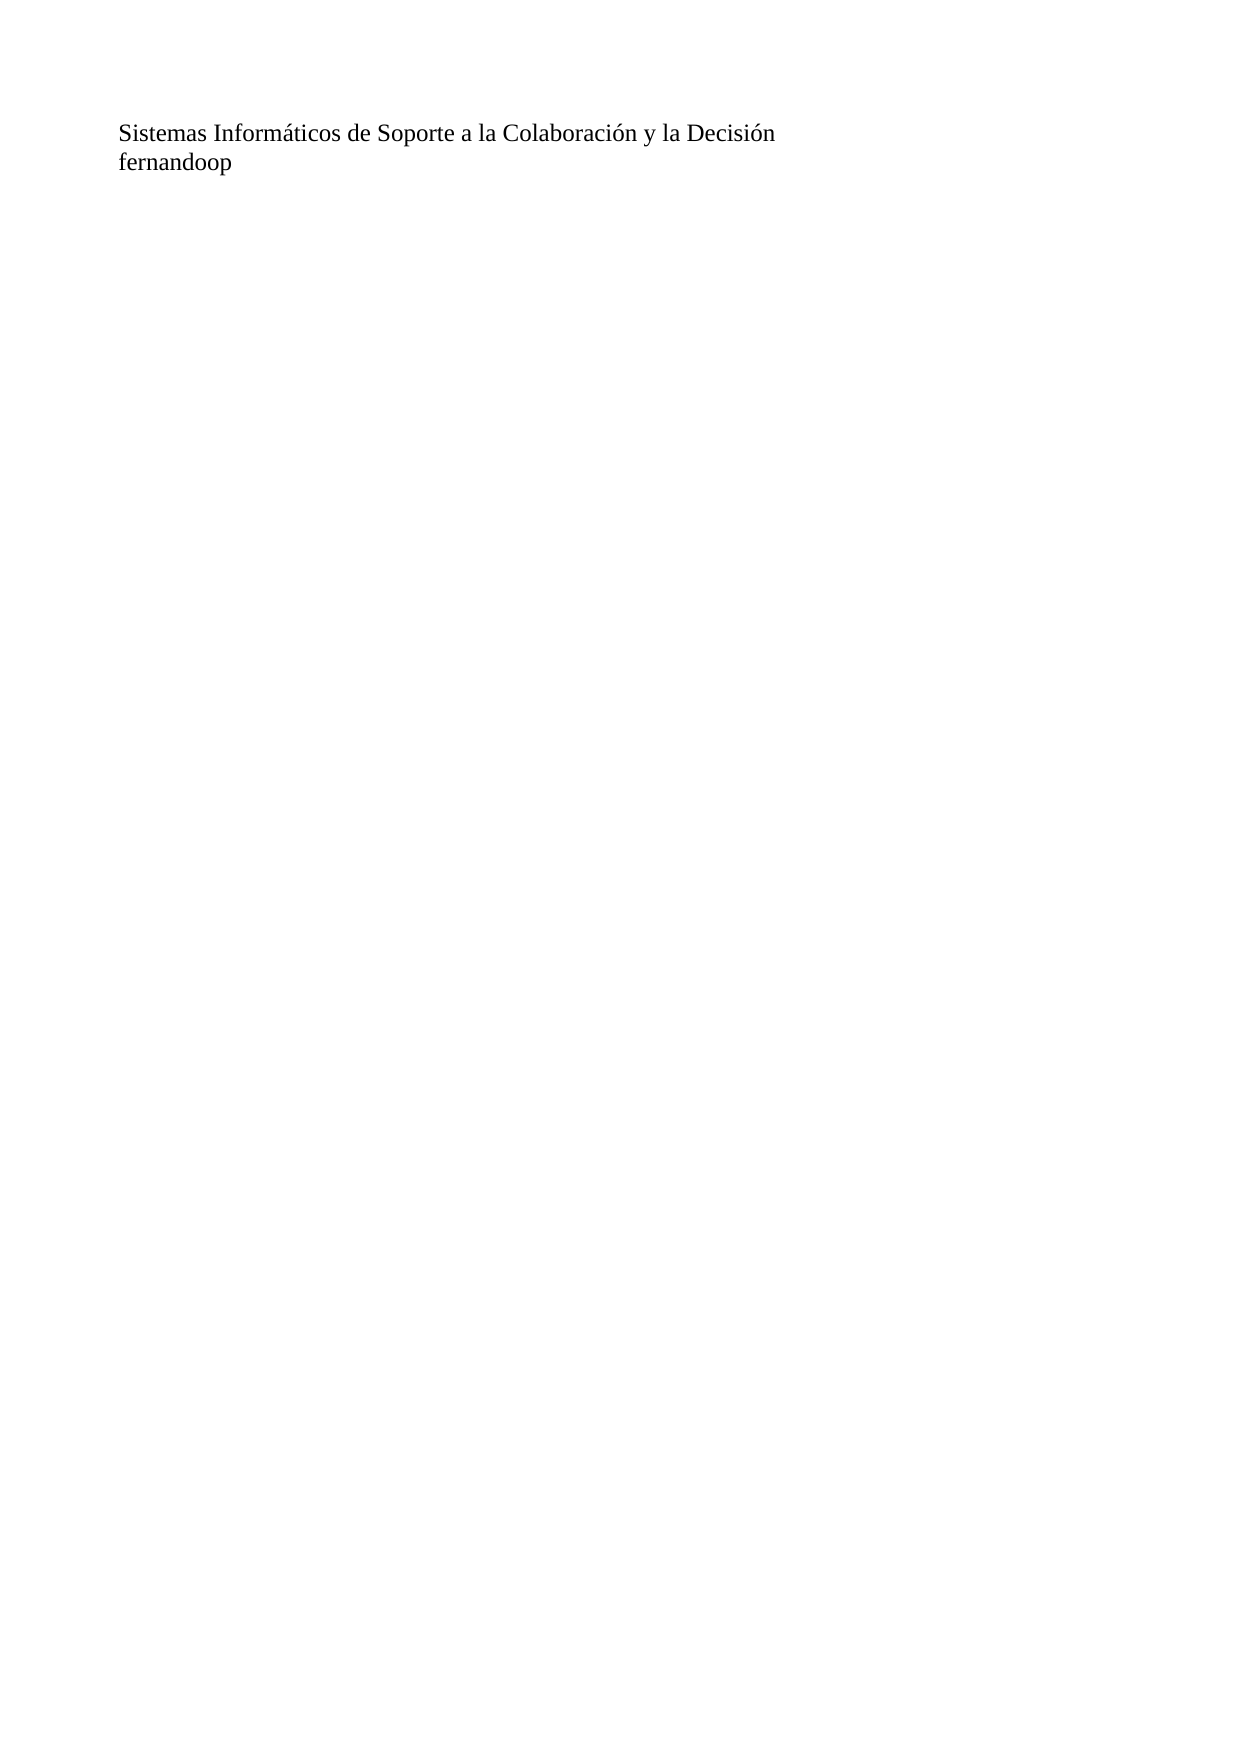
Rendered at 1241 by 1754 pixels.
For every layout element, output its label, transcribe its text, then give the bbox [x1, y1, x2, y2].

text fernandoop [118, 147, 1122, 176]
text Sistemas Informáticos de Soporte a la Colaboración y la Decisión [118, 118, 1122, 147]
